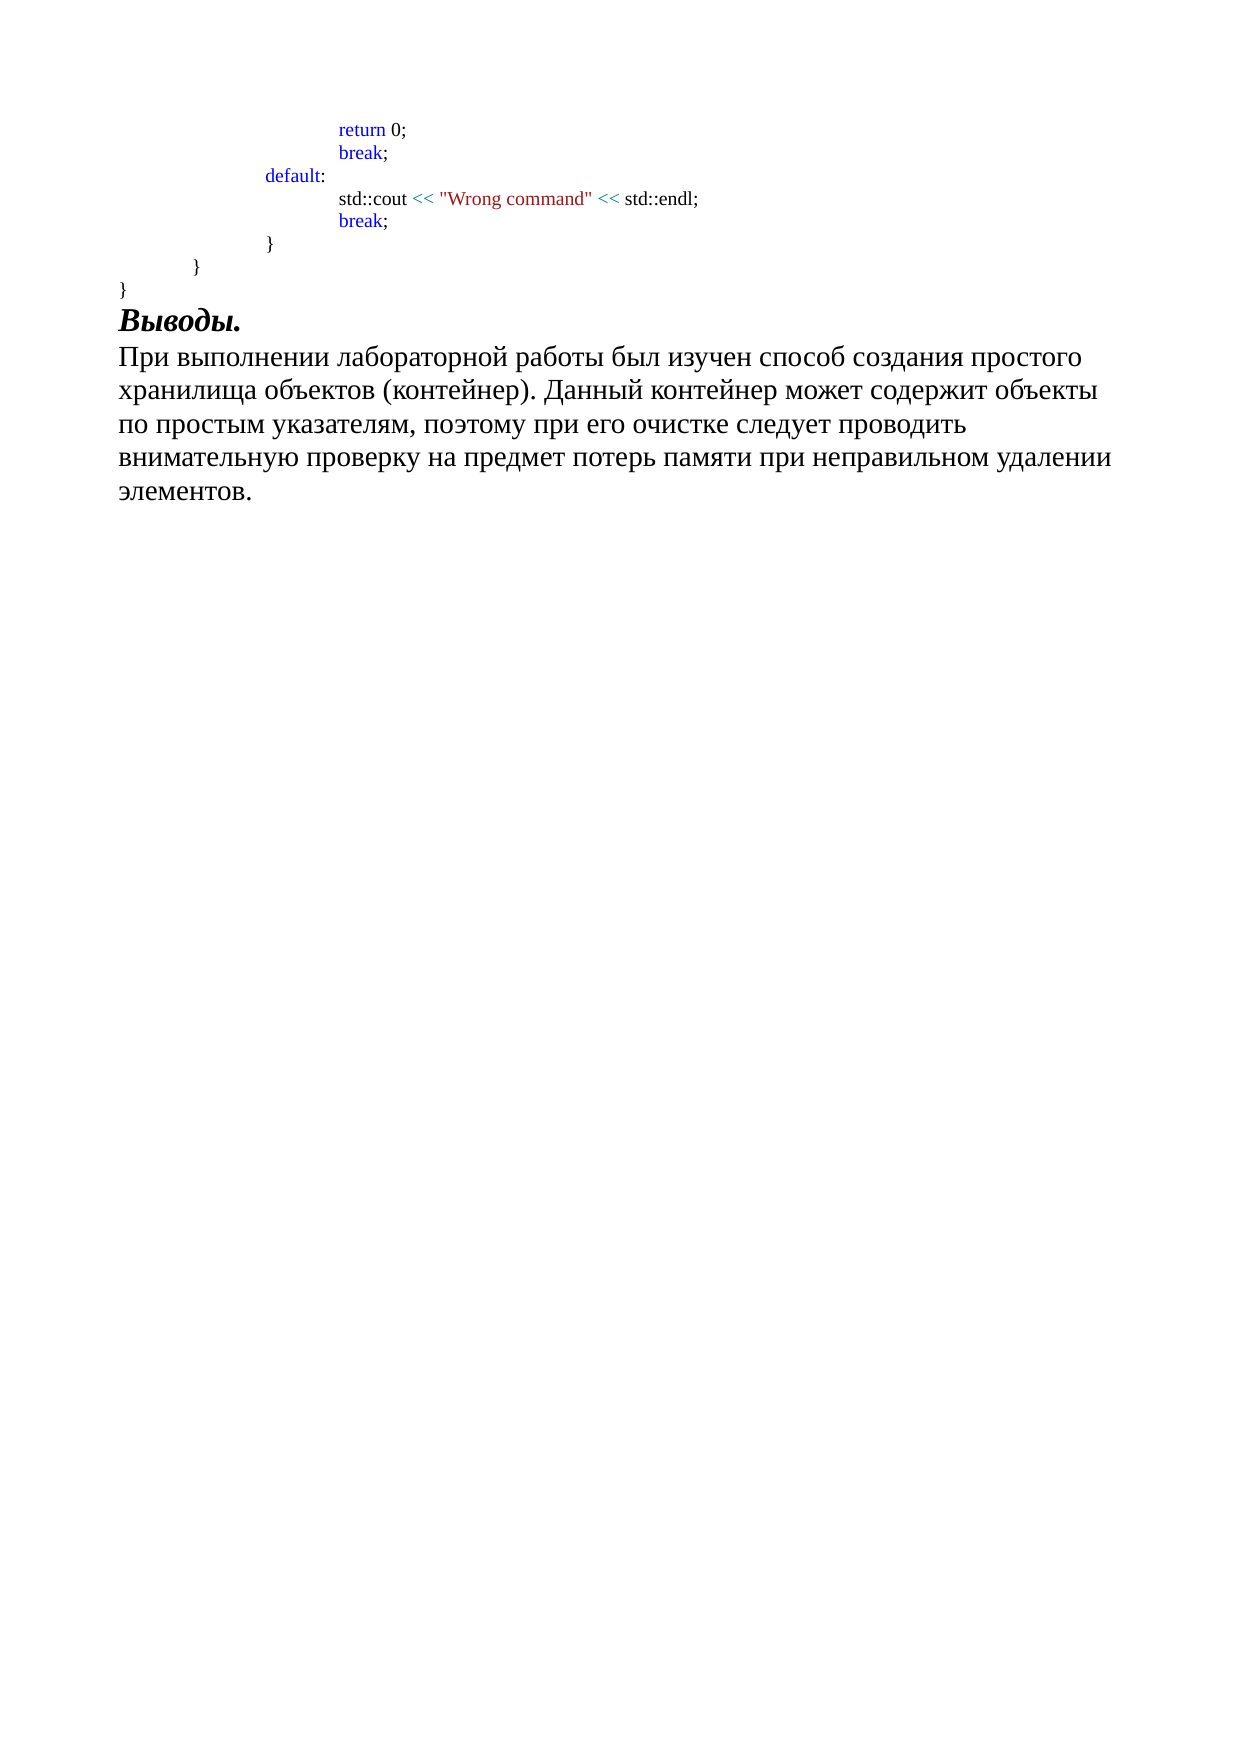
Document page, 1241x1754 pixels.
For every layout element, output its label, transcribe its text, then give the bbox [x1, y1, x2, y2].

text } [118, 255, 1122, 278]
text default: [118, 164, 1122, 187]
text Выводы. [118, 301, 1122, 339]
text При выполнении лабораторной работы был изучен способ создания простого хранилища объектов (контейнер). Данный контейнер может содержит объекты по простым указателям, поэтому при его очистке следует проводить внимательную проверку на предмет потерь памяти при неправильном удалении элементов. [118, 339, 1122, 507]
text return 0; [118, 118, 1122, 141]
text break; [118, 141, 1122, 164]
text break; [118, 209, 1122, 232]
text } [118, 278, 1122, 301]
text } [118, 232, 1122, 255]
text std::cout << "Wrong command" << std::endl; [118, 187, 1122, 209]
